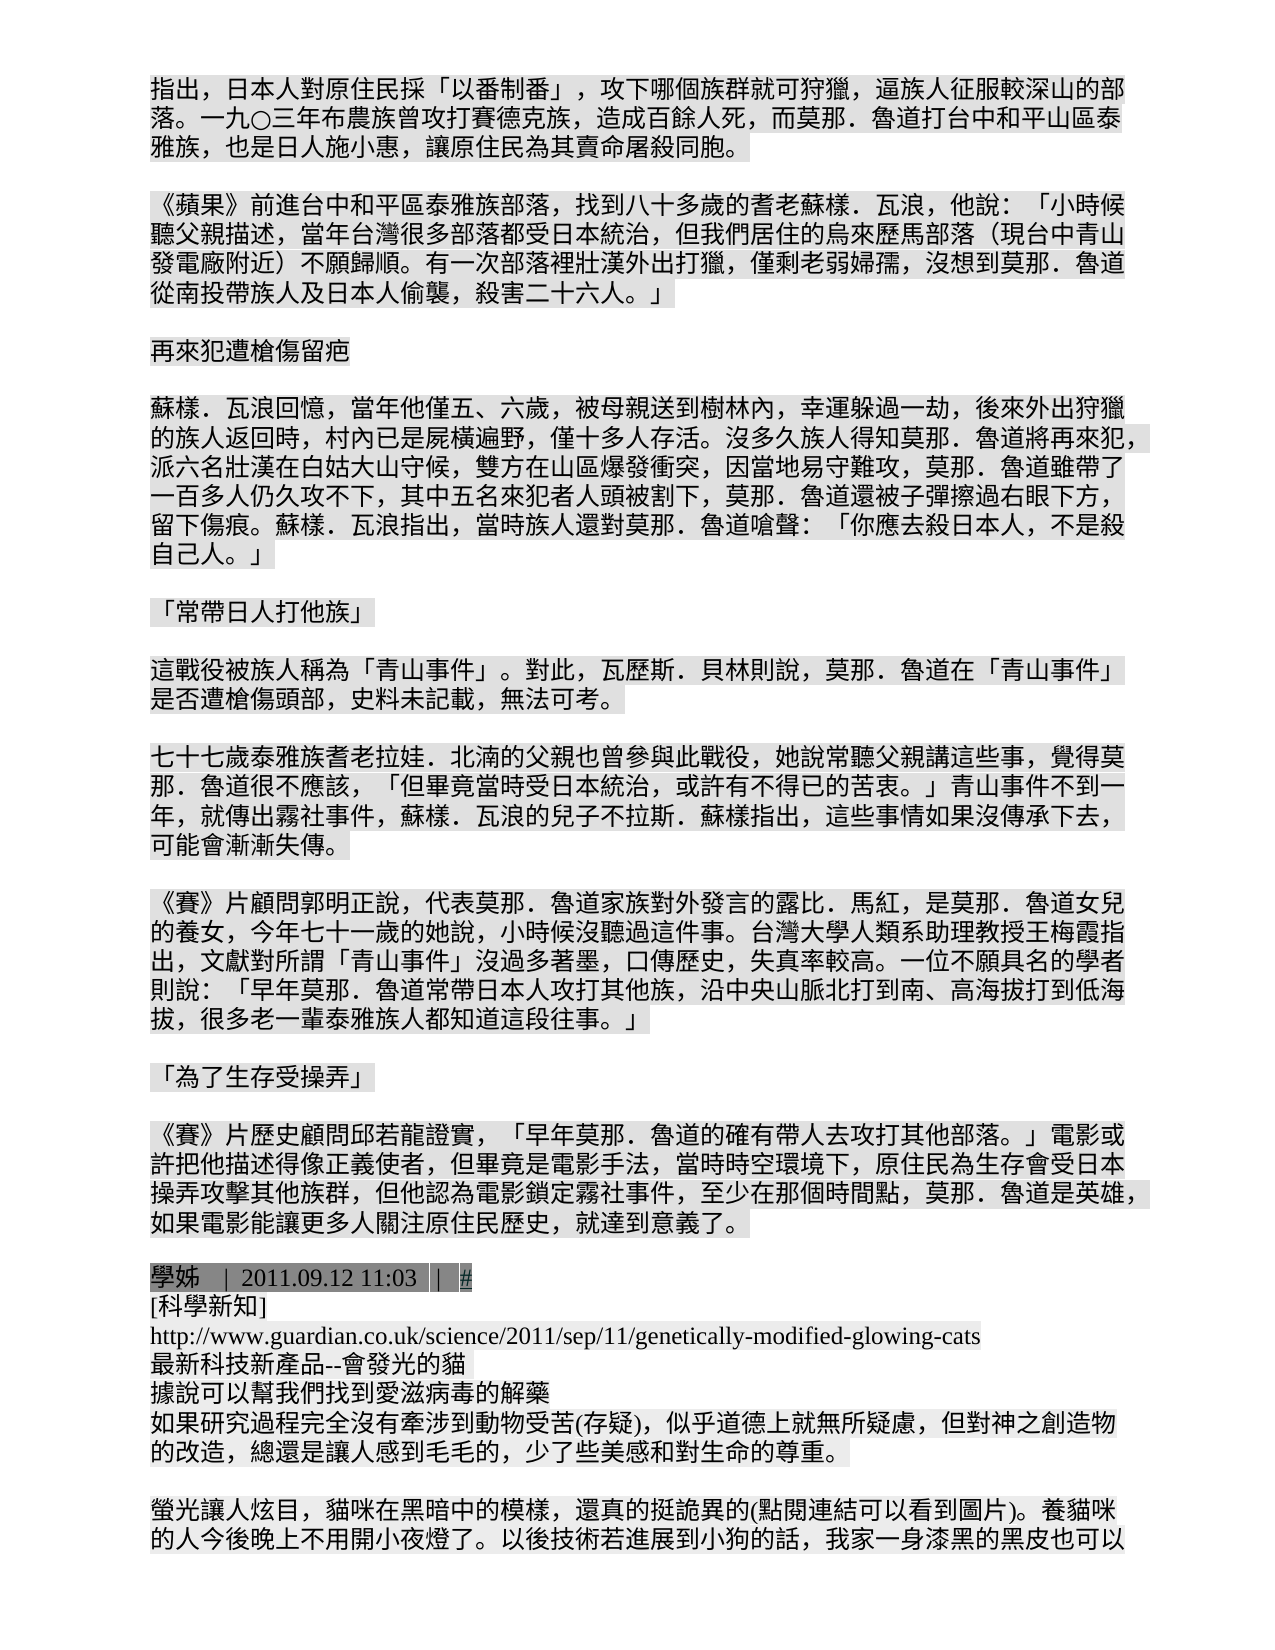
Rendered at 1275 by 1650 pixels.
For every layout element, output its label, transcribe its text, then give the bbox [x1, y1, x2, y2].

text [科學新知] http://www.guardian.co.uk/science/2011/sep/11/genetically-modified-glowing-cats 最新科技新產品--會發光的貓 據說可以幫我們找到愛滋病毒的解藥 如果研究過程完全沒有牽涉到動物受苦(存疑)，似乎道德上就無所疑慮，但對神之創造物的改造，總還是讓人感到毛毛的，少了些美感和對生命的尊重。 螢光讓人炫目，貓咪在黑暗中的模樣，還真的挺詭異的(點閱連結可以看到圖片)。養貓咪的人今後晚上不用開小夜燈了。以後技術若進展到小狗的話，我家一身漆黑的黑皮也可以 [150, 1292, 1125, 1554]
text 學姊 | 2011.09.12 11:03 | # [150, 1263, 1125, 1292]
text 以下我所說的與該電影無關. 鳳凰衛視經常有各種記錄片,大多是中國史. 基本上我對過去所發生的事並沒有什麼興趣,但是鳳凰的歷史節目卻經常讓我一看就沉浸在裏頭,即便是原先一無所知的過往人事物,照樣能因此產生很大的趣味與感動. 為何如此? 因為那些節目不但平實自然而且內涵深厚趣味動人.不管是敘述什麼樣的事件或人物,總是有著一種人性的深度. 相較於台灣的這類歷史節目,或是介紹什麼名人或什麼值得效法的人物等等,看一秒鐘就想吐,因為似乎都只是要灌輸你一種特定的結論,告訴你某個鋼鐵一般的訊息或什麼碗糕道德啟發,了無趣味,毫無深度可言. 那不是歷史,也不是小說或故事,那只是一種文宣,一種廣告. 王爾德有句話與我心有戚戚焉,他說: 你若不是生活每個層面都需要藝術,那你其實根本不需要任何藝術. 這意思是說,生活的每個方方面面哪怕只是一句話,如果你不覺得它是否是一種藝術並不重要,那其實也意味著藝術不藝術對你毫無意義,你根本不需要它. 台灣似乎就是這樣一種社會,它只需要一種爆紅爆夯,然後就是爆奶,你看每天的所謂電視新聞不外就是這三爆,誰紅了,誰出國比賽得獎了,台灣之光! 什麼最流行最夯,什麼八卦或新奇事物多刺激多可笑多光鮮,名牌耶,名校耶,大富豪耶,誰的奶子多大身材多棒等等等,三爆視野看世界. 除了三爆,別無其它. 若你能忍受之,那意味著你實際上也不需要什麼藝術,那與你的生命沒有絲毫干係. 陳真 ========== 屠村殺26婦孺「莫那魯道不是英雄」 泰雅耆老控賽德克族勾結日本 2011/09/12 蘋果日報 賽德克．巴萊效應 【郭睿誠、李陳信得、陳方瑩╱連線報導】電影《賽德克．巴萊》熱映，片中被塑造成抗日英雄的賽德克族頭目莫那．魯道，在台中和平區泰雅族原住民眼中，卻不見得是英雄。因為霧社事件發生前一年，當地泰雅族部落曾遭莫那．魯道率族人及日本人進村屠殺，共二十六名老弱婦孺遇害。當年逃過一劫、如今年逾八十歲的泰雅族耆老蘇樣．瓦浪，以母語忿忿地說：「莫那．魯道不是英雄，當年他幾乎滅了我們的村，很不應該！」 原民會前主委、賽德克民族議會召集人瓦歷斯．貝林坦承，「確實有這起殺人事件！」他指出，日本人對原住民採「以番制番」，攻下哪個族群就可狩獵，逼族人征服較深山的部落。一九○三年布農族曾攻打賽德克族，造成百餘人死，而莫那．魯道打台中和平山區泰雅族，也是日人施小惠，讓原住民為其賣命屠殺同胞。 《蘋果》前進台中和平區泰雅族部落，找到八十多歲的耆老蘇樣．瓦浪，他說：「小時候聽父親描述，當年台灣很多部落都受日本統治，但我們居住的烏來歷馬部落（現台中青山發電廠附近）不願歸順。有一次部落裡壯漢外出打獵，僅剩老弱婦孺，沒想到莫那．魯道從南投帶族人及日本人偷襲，殺害二十六人。」 再來犯遭槍傷留疤 蘇樣．瓦浪回憶，當年他僅五、六歲，被母親送到樹林內，幸運躲過一劫，後來外出狩獵的族人返回時，村內已是屍橫遍野，僅十多人存活。沒多久族人得知莫那．魯道將再來犯，派六名壯漢在白姑大山守候，雙方在山區爆發衝突，因當地易守難攻，莫那．魯道雖帶了一百多人仍久攻不下，其中五名來犯者人頭被割下，莫那．魯道還被子彈擦過右眼下方，留下傷痕。蘇樣．瓦浪指出，當時族人還對莫那．魯道嗆聲：「你應去殺日本人，不是殺自己人。」 「常帶日人打他族」 這戰役被族人稱為「青山事件」。對此，瓦歷斯．貝林則說，莫那．魯道在「青山事件」是否遭槍傷頭部，史料未記載，無法可考。 七十七歲泰雅族耆老拉娃．北湳的父親也曾參與此戰役，她說常聽父親講這些事，覺得莫那．魯道很不應該，「但畢竟當時受日本統治，或許有不得已的苦衷。」青山事件不到一年，就傳出霧社事件，蘇樣．瓦浪的兒子不拉斯．蘇樣指出，這些事情如果沒傳承下去，可能會漸漸失傳。 《賽》片顧問郭明正說，代表莫那．魯道家族對外發言的露比．馬紅，是莫那．魯道女兒的養女，今年七十一歲的她說，小時候沒聽過這件事。台灣大學人類系助理教授王梅霞指出，文獻對所謂「青山事件」沒過多著墨，口傳歷史，失真率較高。一位不願具名的學者則說：「早年莫那．魯道常帶日本人攻打其他族，沿中央山脈北打到南、高海拔打到低海拔，很多老一輩泰雅族人都知道這段往事。」 「為了生存受操弄」 《賽》片歷史顧問邱若龍證實，「早年莫那．魯道的確有帶人去攻打其他部落。」電影或許把他描述得像正義使者，但畢竟是電影手法，當時時空環境下，原住民為生存會受日本操弄攻擊其他族群，但他認為電影鎖定霧社事件，至少在那個時間點，莫那．魯道是英雄，如果電影能讓更多人關注原住民歷史，就達到意義了。 [150, 75, 1125, 1238]
